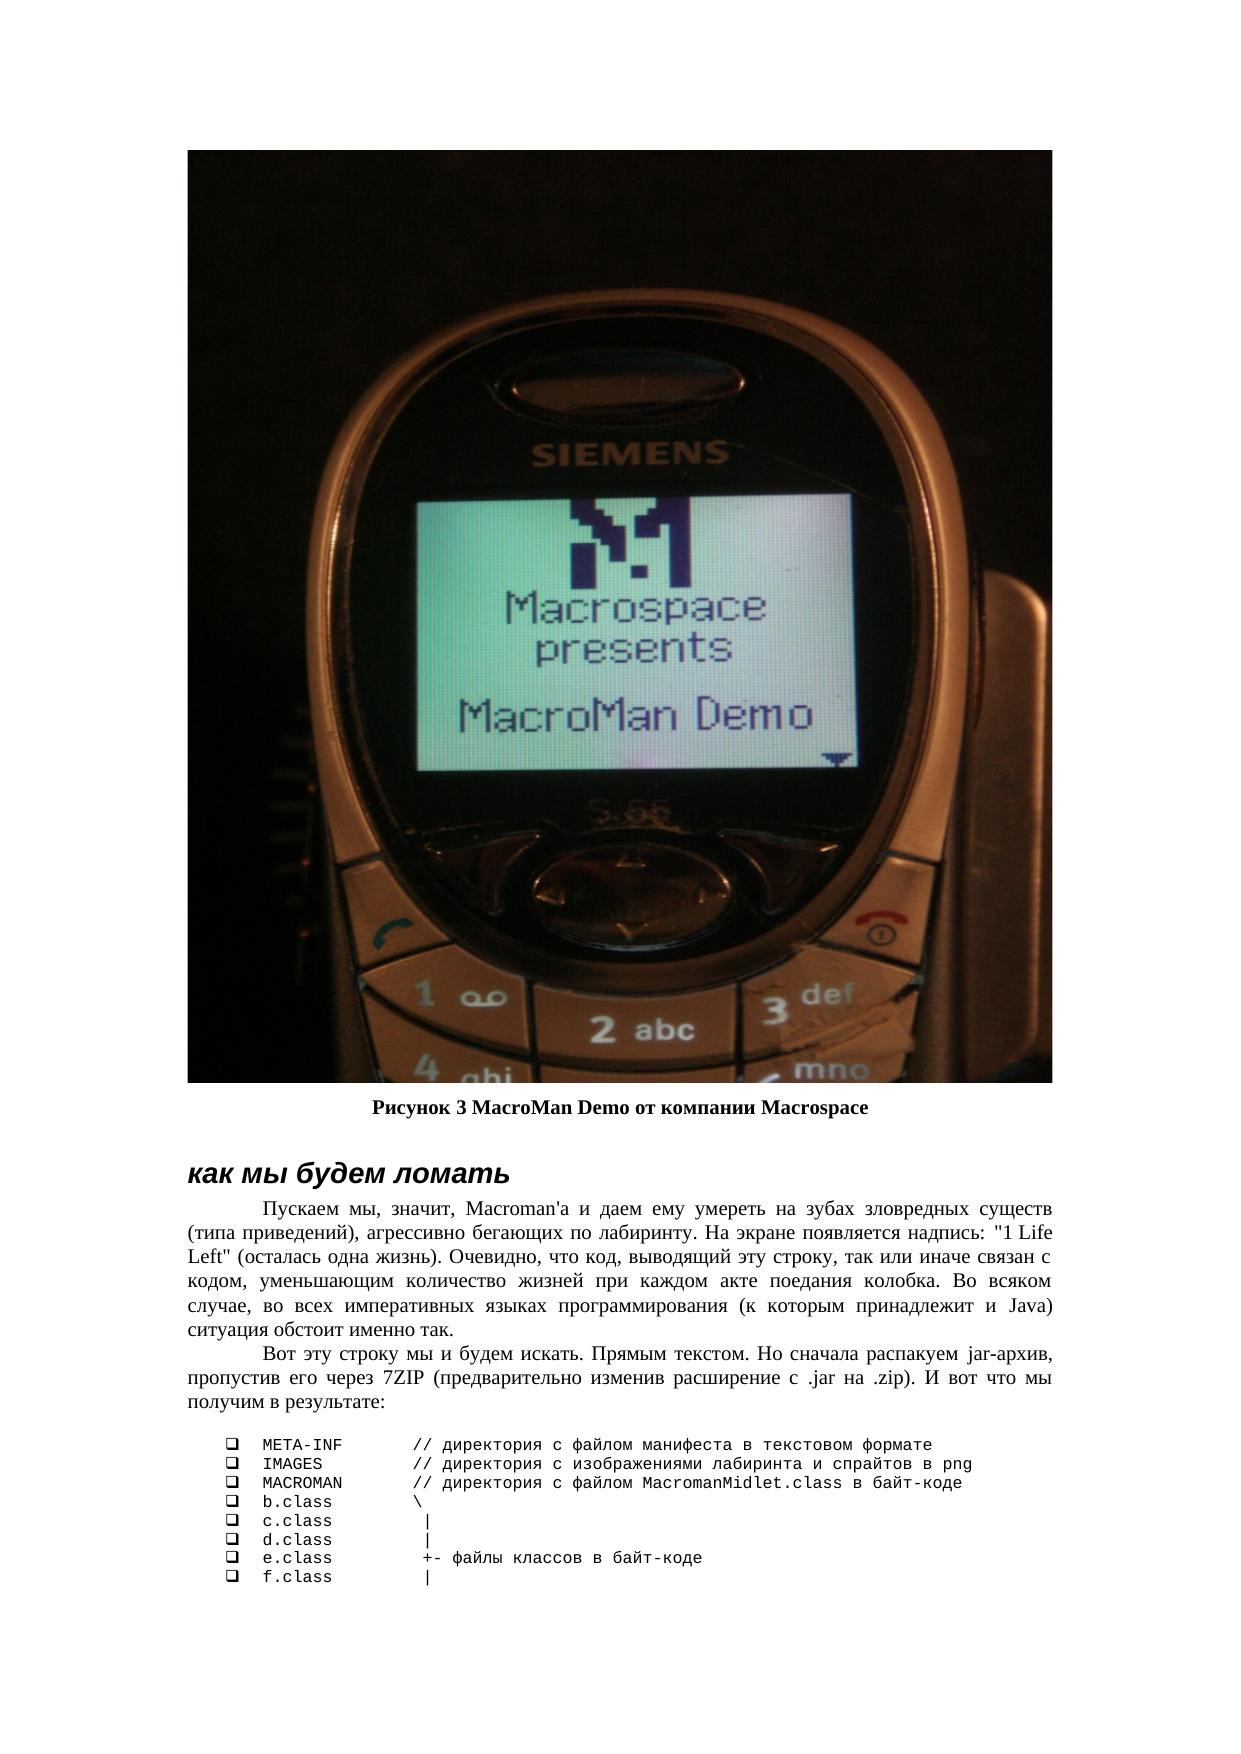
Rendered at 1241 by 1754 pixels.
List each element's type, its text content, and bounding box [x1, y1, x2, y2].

list e.class +- файлы классов в байт-коде [225, 1550, 1053, 1569]
text Рисунок 3 MacroMan Demo от компании Macrospace [187, 1095, 1053, 1119]
list MACROMAN // директория с файлом MacromanMidlet.class в байт-коде [225, 1474, 1053, 1493]
text Вот эту строку мы и будем искать. Прямым текстом. Но сначала распакуем jar-архив, пропустив его через 7ZIP (предварительно изменив расширение с .jar на .zip). И вот что мы получим в результате: [187, 1341, 1053, 1413]
text Пускаем мы, значит, Macroman'а и даем ему умереть на зубах зловредных существ (типа приведений), агрессивно бегающих по лабиринту. На экране появляется надпись: "1 Life Left" (осталась одна жизнь). Очевидно, что код, выводящий эту строку, так или иначе связан с кодом, уменьшающим количество жизней при каждом акте поедания колобка. Во всяком случае, во всех императивных языках программирования (к которым принадлежит и Java) ситуация обстоит именно так. [187, 1196, 1053, 1341]
list b.class \ [225, 1493, 1053, 1512]
list d.class | [225, 1531, 1053, 1550]
list META-INF // директория с файлом манифеста в текстовом формате [225, 1437, 1053, 1456]
subtitle как мы будем ломать [187, 1156, 1053, 1190]
list IMAGES // директория с изображениями лабиринта и спрайтов в png [225, 1456, 1053, 1474]
picture [187, 150, 1053, 1083]
list c.class | [225, 1512, 1053, 1531]
list f.class | [225, 1569, 1053, 1588]
